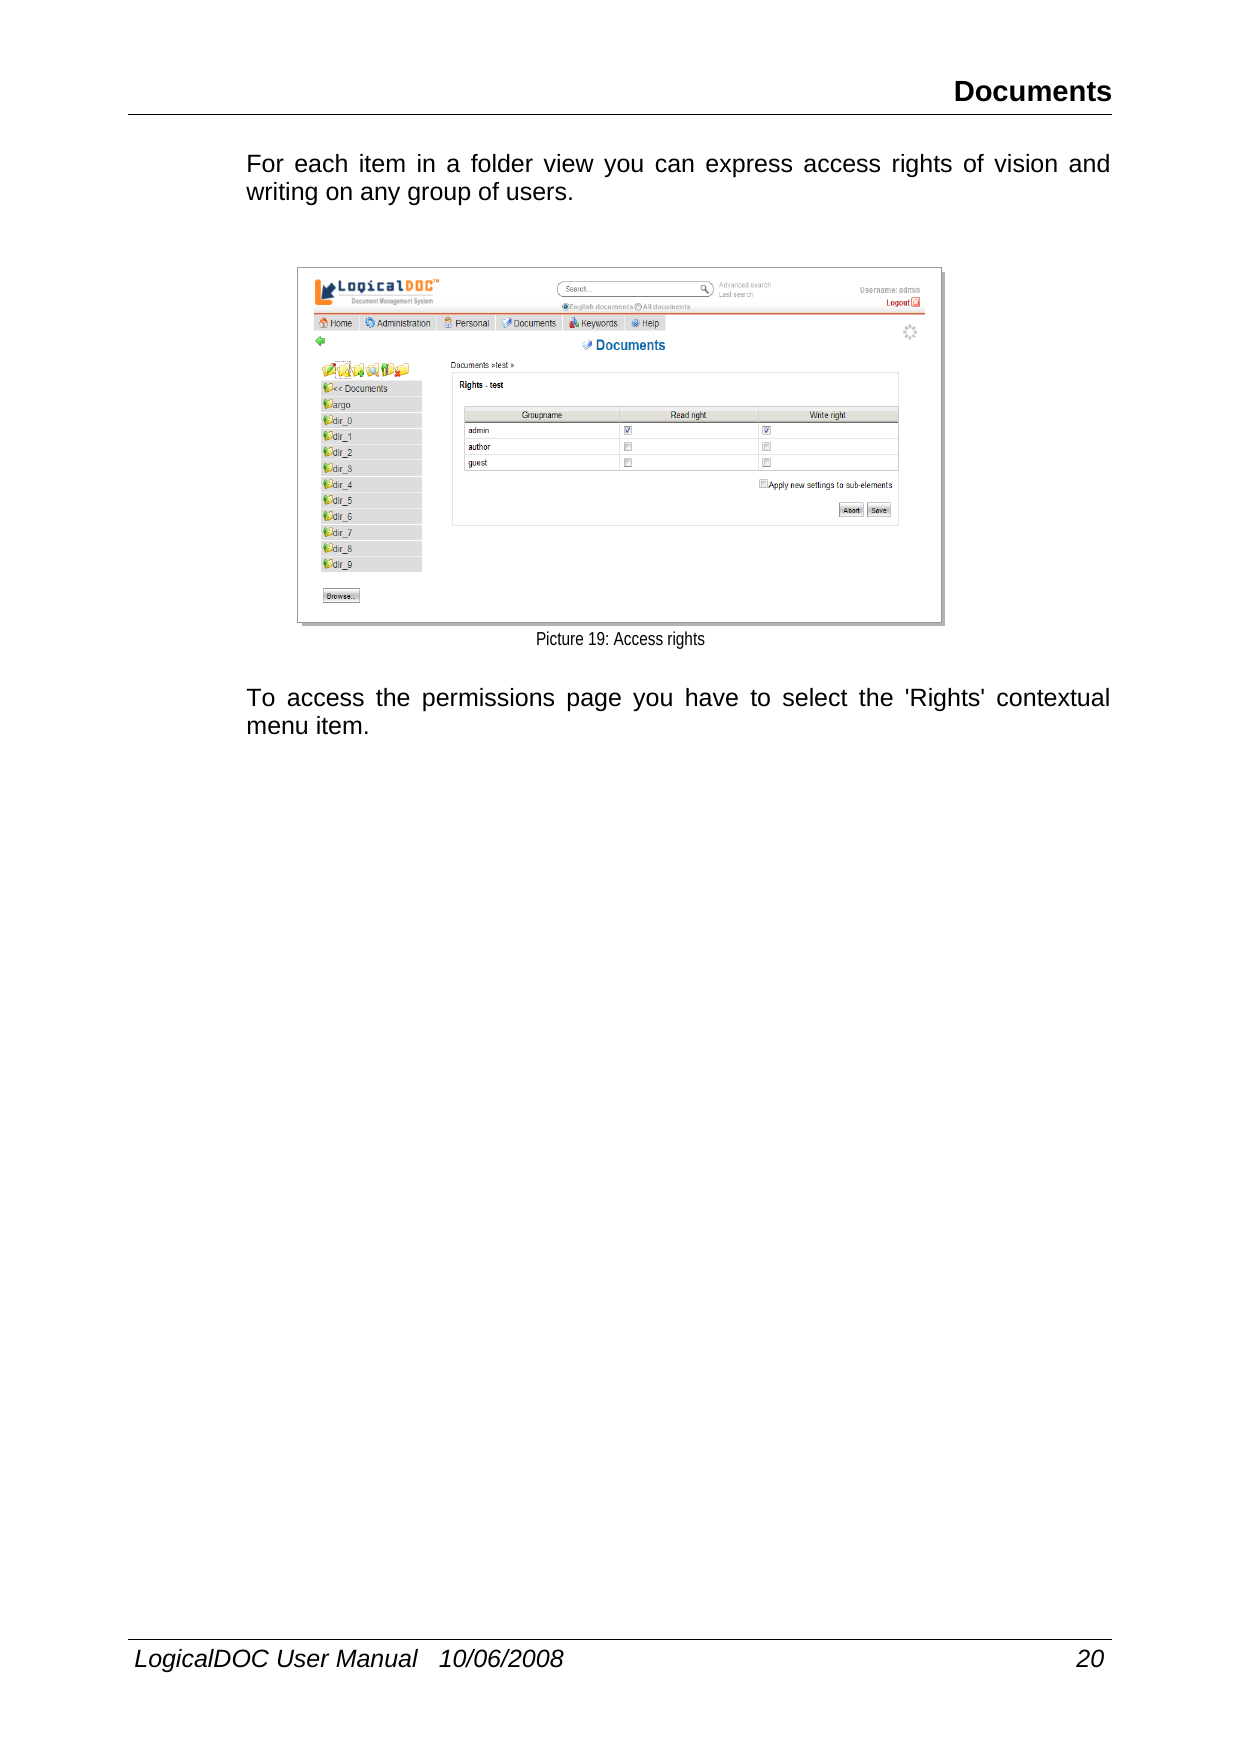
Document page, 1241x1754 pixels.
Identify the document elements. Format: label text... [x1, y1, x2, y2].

text To access the permissions page you have to select the 'Rights' contextual menu item. [246, 212, 1112, 739]
text For each item in a folder view you can express access rights of vision and writing on any group of users. [246, 150, 1112, 206]
text Picture 19: Access rights [297, 623, 943, 649]
picture [313, 276, 925, 613]
